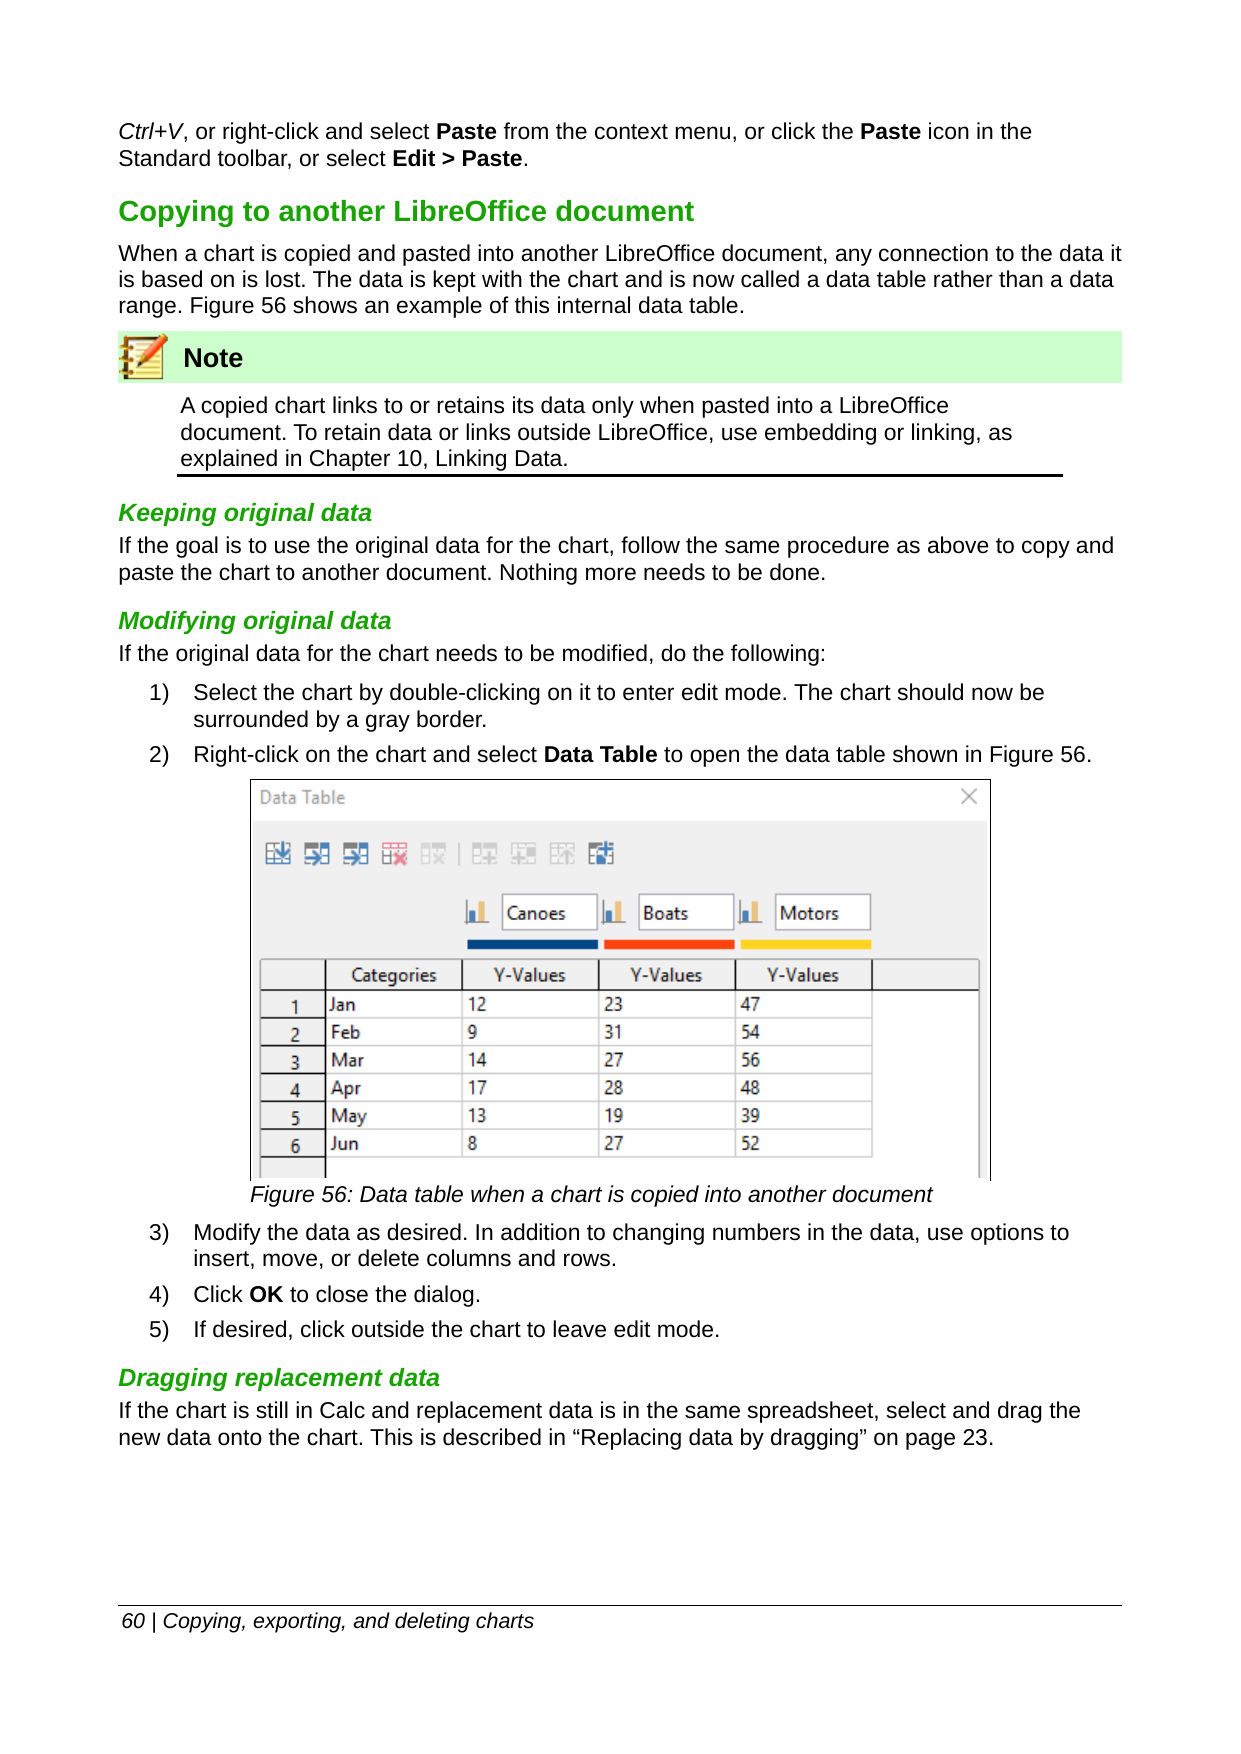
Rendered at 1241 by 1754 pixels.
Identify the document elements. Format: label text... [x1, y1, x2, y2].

text A copied chart links to or retains its data only when pasted into a LibreOffice document. To retain data or links outside LibreOffice, use embedding or linking, as explained in Chapter 10, Linking Data. [177, 389, 1063, 474]
subtitle Modifying original data [118, 606, 1122, 634]
list Modify the data as desired. In addition to changing numbers in the data, use options to insert, move, or delete columns and rows. [169, 1219, 1122, 1272]
subtitle Copying to another LibreOffice document [118, 194, 1122, 228]
subtitle Dragging replacement data [118, 1363, 1122, 1392]
picture [119, 332, 170, 383]
text Figure 56: Data table when a chart is copied into another document [250, 780, 991, 1207]
subtitle Note [118, 331, 1122, 383]
text When a chart is copied and pasted into another LibreOffice document, any connection to the data it is based on is lost. The data is kept with the chart and is now called a data table rather than a data range. Figure 56 shows an example of this internal data table. [118, 240, 1122, 319]
list Select the chart by double-clicking on it to enter edit mode. The chart should now be surrounded by a gray border. [169, 679, 1122, 732]
picture [252, 782, 988, 1178]
text If the chart is still in Calc and replacement data is in the same spreadsheet, select and drag the new data onto the chart. This is described in “Replacing data by dragging” on page 23. [118, 1397, 1122, 1450]
text If the goal is to use the original data for the chart, follow the same procedure as above to copy and paste the chart to another document. Nothing more needs to be done. [118, 532, 1122, 585]
text Ctrl+V, or right-click and select Paste from the context menu, or click the Paste icon in the Standard toolbar, or select Edit > Paste. [118, 118, 1122, 171]
text If the original data for the chart needs to be modified, do the following: [118, 640, 1122, 667]
list Click OK to close the dialog. [169, 1281, 1122, 1307]
list Right-click on the chart and select Data Table to open the data table shown in Figure 56. [169, 741, 1122, 767]
subtitle Keeping original data [118, 498, 1122, 526]
list If desired, click outside the chart to leave edit mode. [169, 1316, 1122, 1342]
